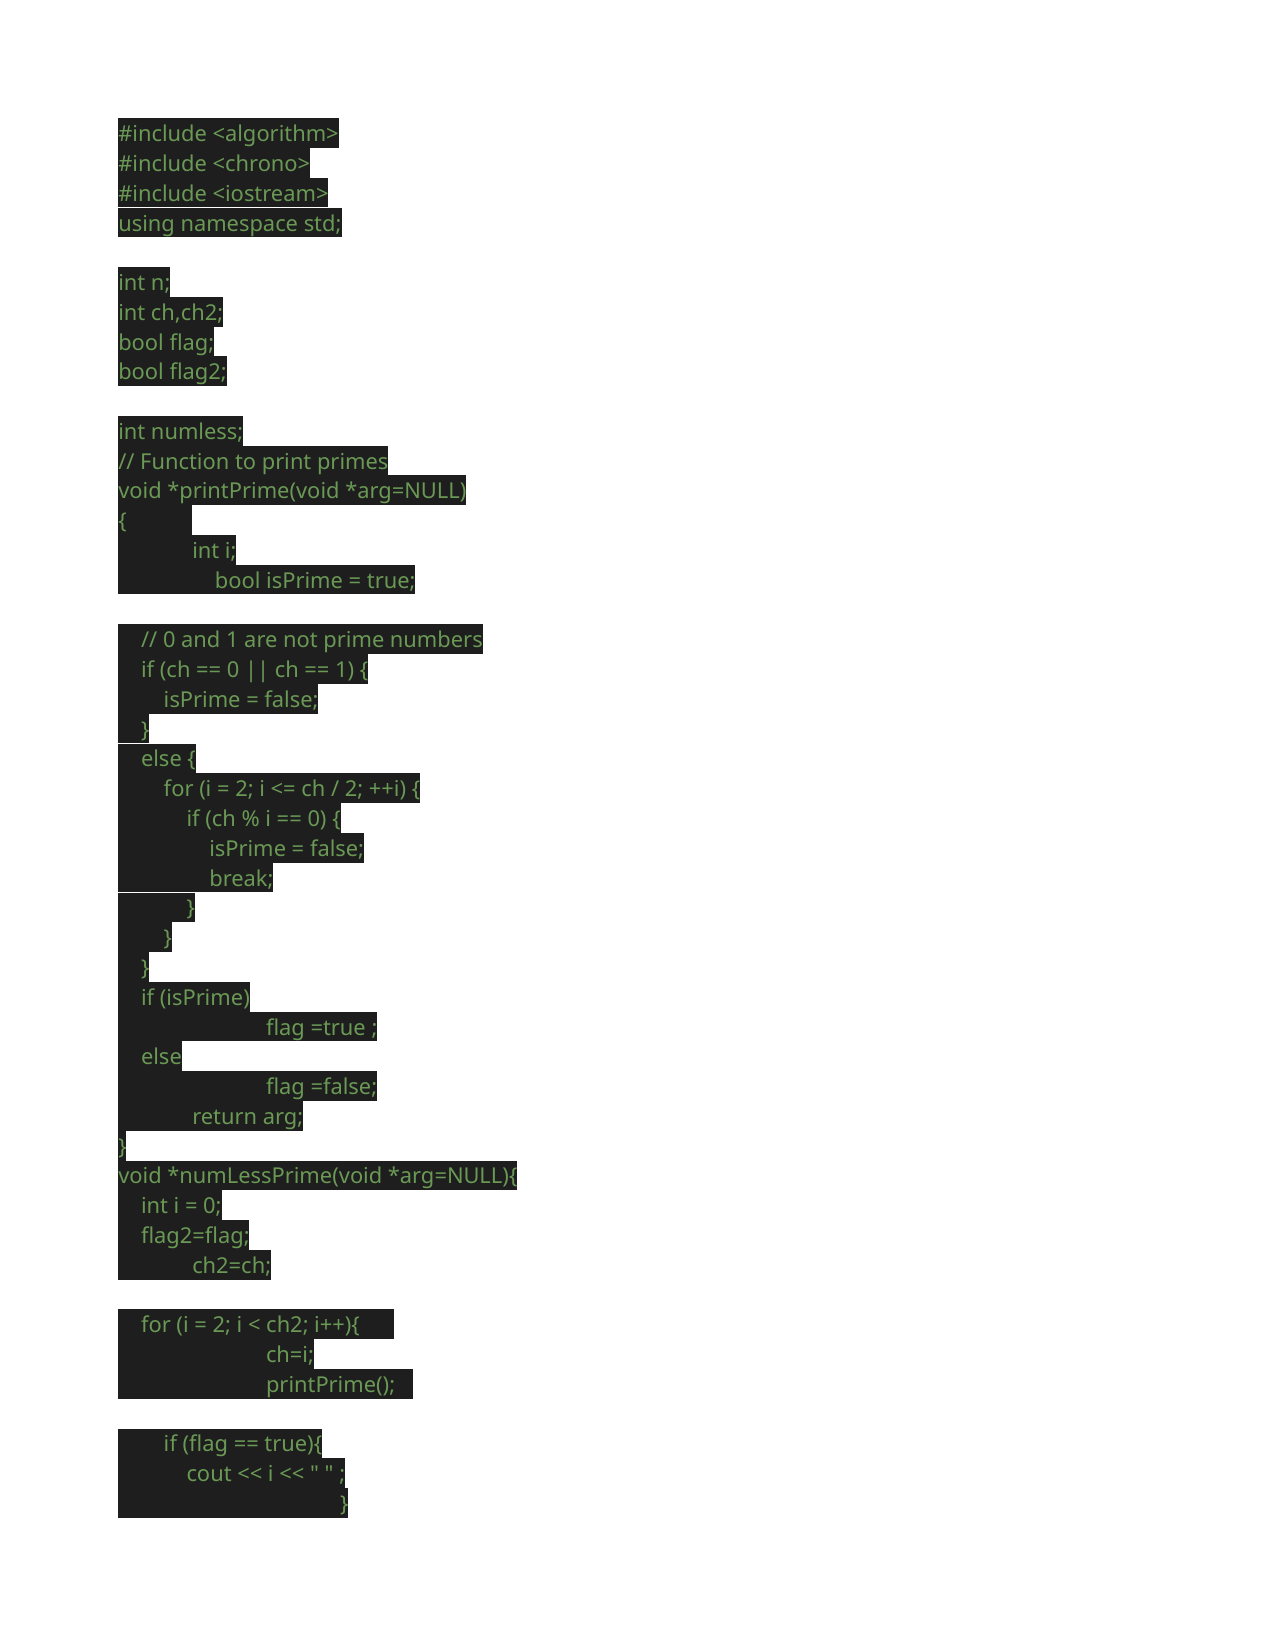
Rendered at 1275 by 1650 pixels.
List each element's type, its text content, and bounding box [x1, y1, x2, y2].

text void *numLessPrime(void *arg=NULL){ [118, 1161, 1157, 1190]
text int numless; [118, 416, 1157, 446]
text #include <chrono> [118, 148, 1157, 178]
text flag =false; [118, 1071, 1157, 1101]
text } [118, 952, 1157, 982]
text ch=i; [118, 1339, 1157, 1369]
text cout << i << " " ; [118, 1458, 1157, 1488]
text } [118, 892, 1157, 922]
text ch2=ch; [118, 1250, 1157, 1280]
text } [118, 922, 1157, 952]
text void *printPrime(void *arg=NULL) [118, 475, 1157, 505]
text return arg; [118, 1101, 1157, 1131]
text break; [118, 863, 1157, 892]
text using namespace std; [118, 207, 1157, 237]
text // 0 and 1 are not prime numbers [118, 624, 1157, 654]
text bool flag2; [118, 356, 1157, 386]
text bool isPrime = true; [118, 565, 1157, 594]
text } [118, 714, 1157, 743]
text if (isPrime) [118, 982, 1157, 1012]
text } [118, 1488, 1157, 1518]
text #include <algorithm> [118, 118, 1157, 148]
text isPrime = false; [118, 684, 1157, 714]
text int i = 0; [118, 1190, 1157, 1220]
text #include <iostream> [118, 178, 1157, 207]
text printPrime(); [118, 1369, 1157, 1399]
text if (flag == true){ [118, 1428, 1157, 1458]
text else { [118, 743, 1157, 773]
text for (i = 2; i < ch2; i++){ [118, 1309, 1157, 1339]
text int n; [118, 267, 1157, 297]
text isPrime = false; [118, 833, 1157, 863]
text flag2=flag; [118, 1220, 1157, 1250]
text else [118, 1041, 1157, 1071]
text flag =true ; [118, 1012, 1157, 1041]
text for (i = 2; i <= ch / 2; ++i) { [118, 773, 1157, 803]
text // Function to print primes [118, 446, 1157, 475]
text bool flag; [118, 327, 1157, 356]
text if (ch == 0 || ch == 1) { [118, 654, 1157, 684]
text int ch,ch2; [118, 297, 1157, 327]
text } [118, 1131, 1157, 1161]
text { [118, 505, 1157, 535]
text if (ch % i == 0) { [118, 803, 1157, 833]
text int i; [118, 535, 1157, 565]
